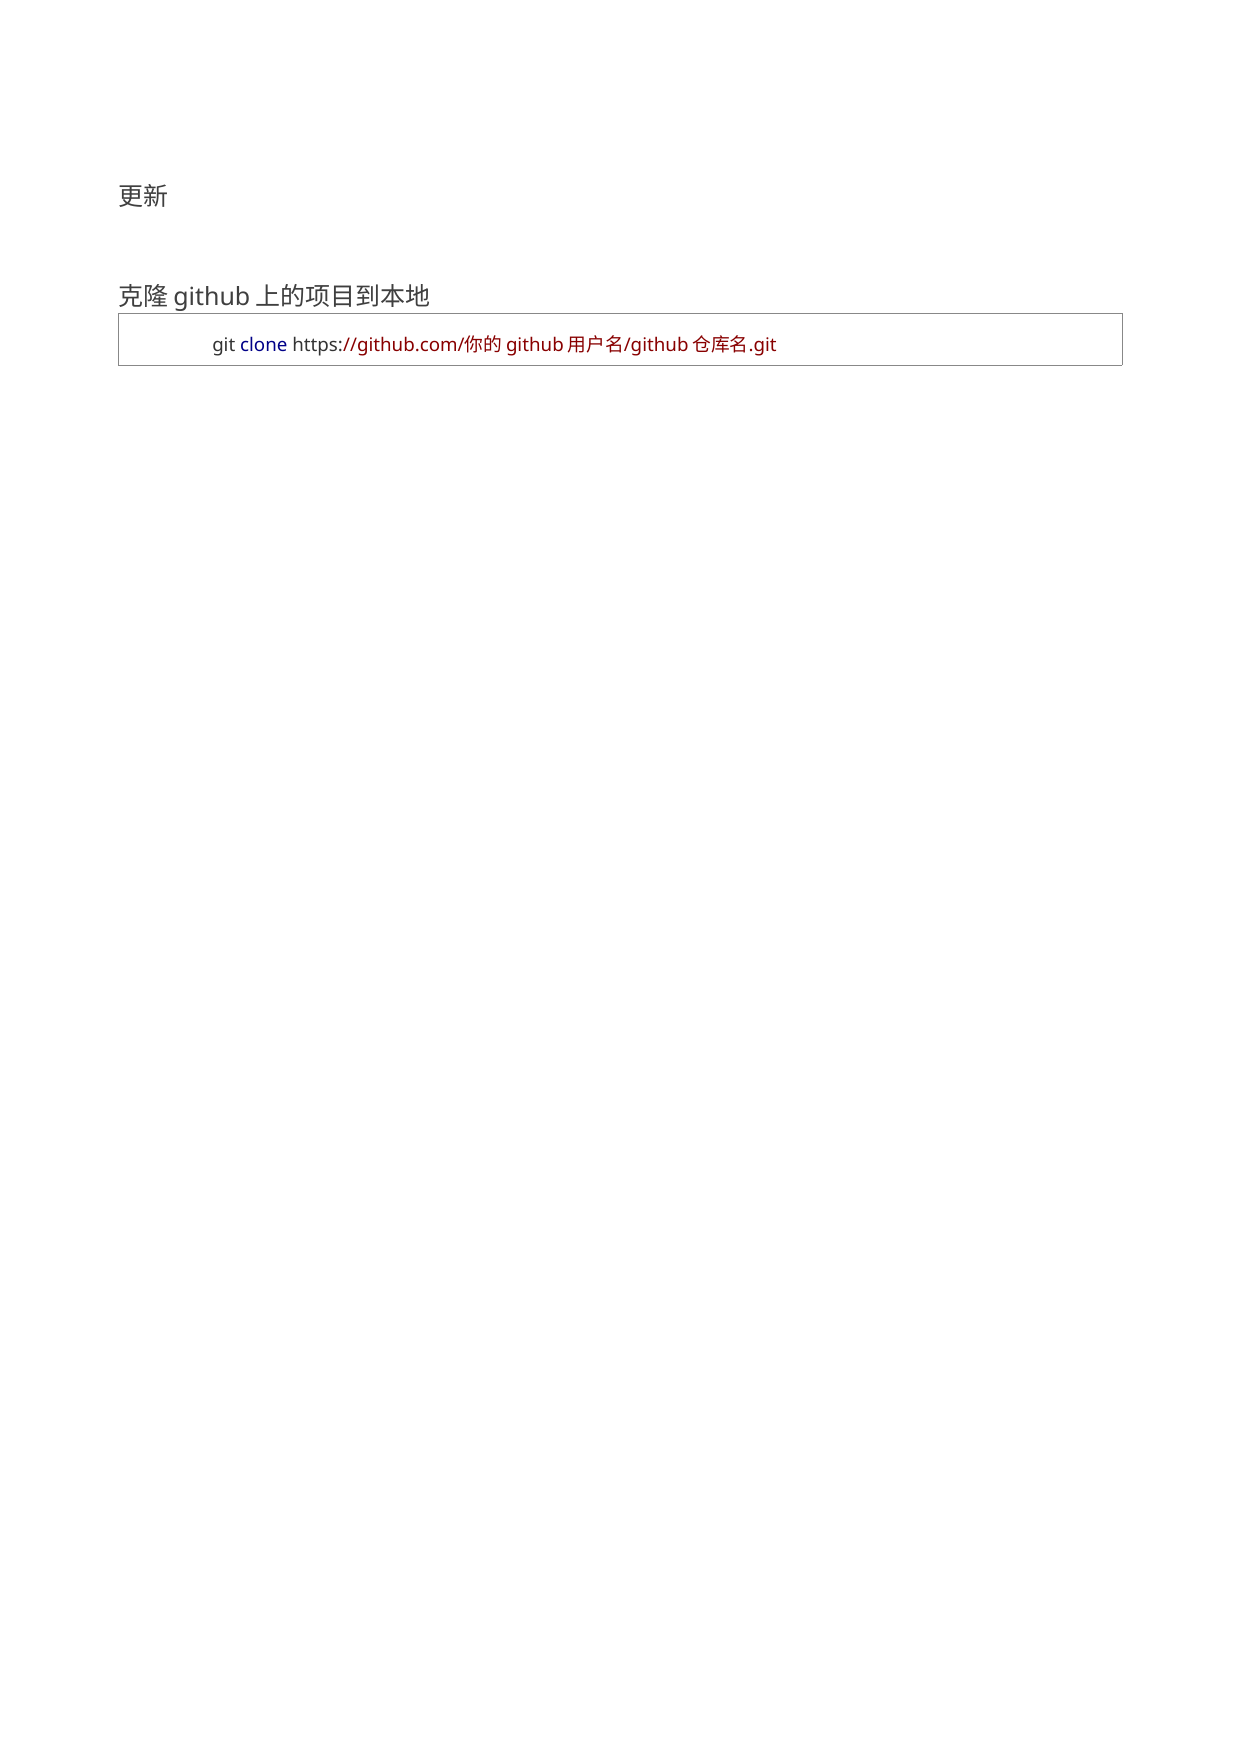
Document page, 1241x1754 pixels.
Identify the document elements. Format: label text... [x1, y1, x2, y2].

text 克隆github上的项目到本地 [118, 271, 1122, 313]
text git clone https://github.com/你的github用户名/github仓库名.git [119, 314, 1122, 365]
subtitle 更新 [118, 176, 1122, 213]
